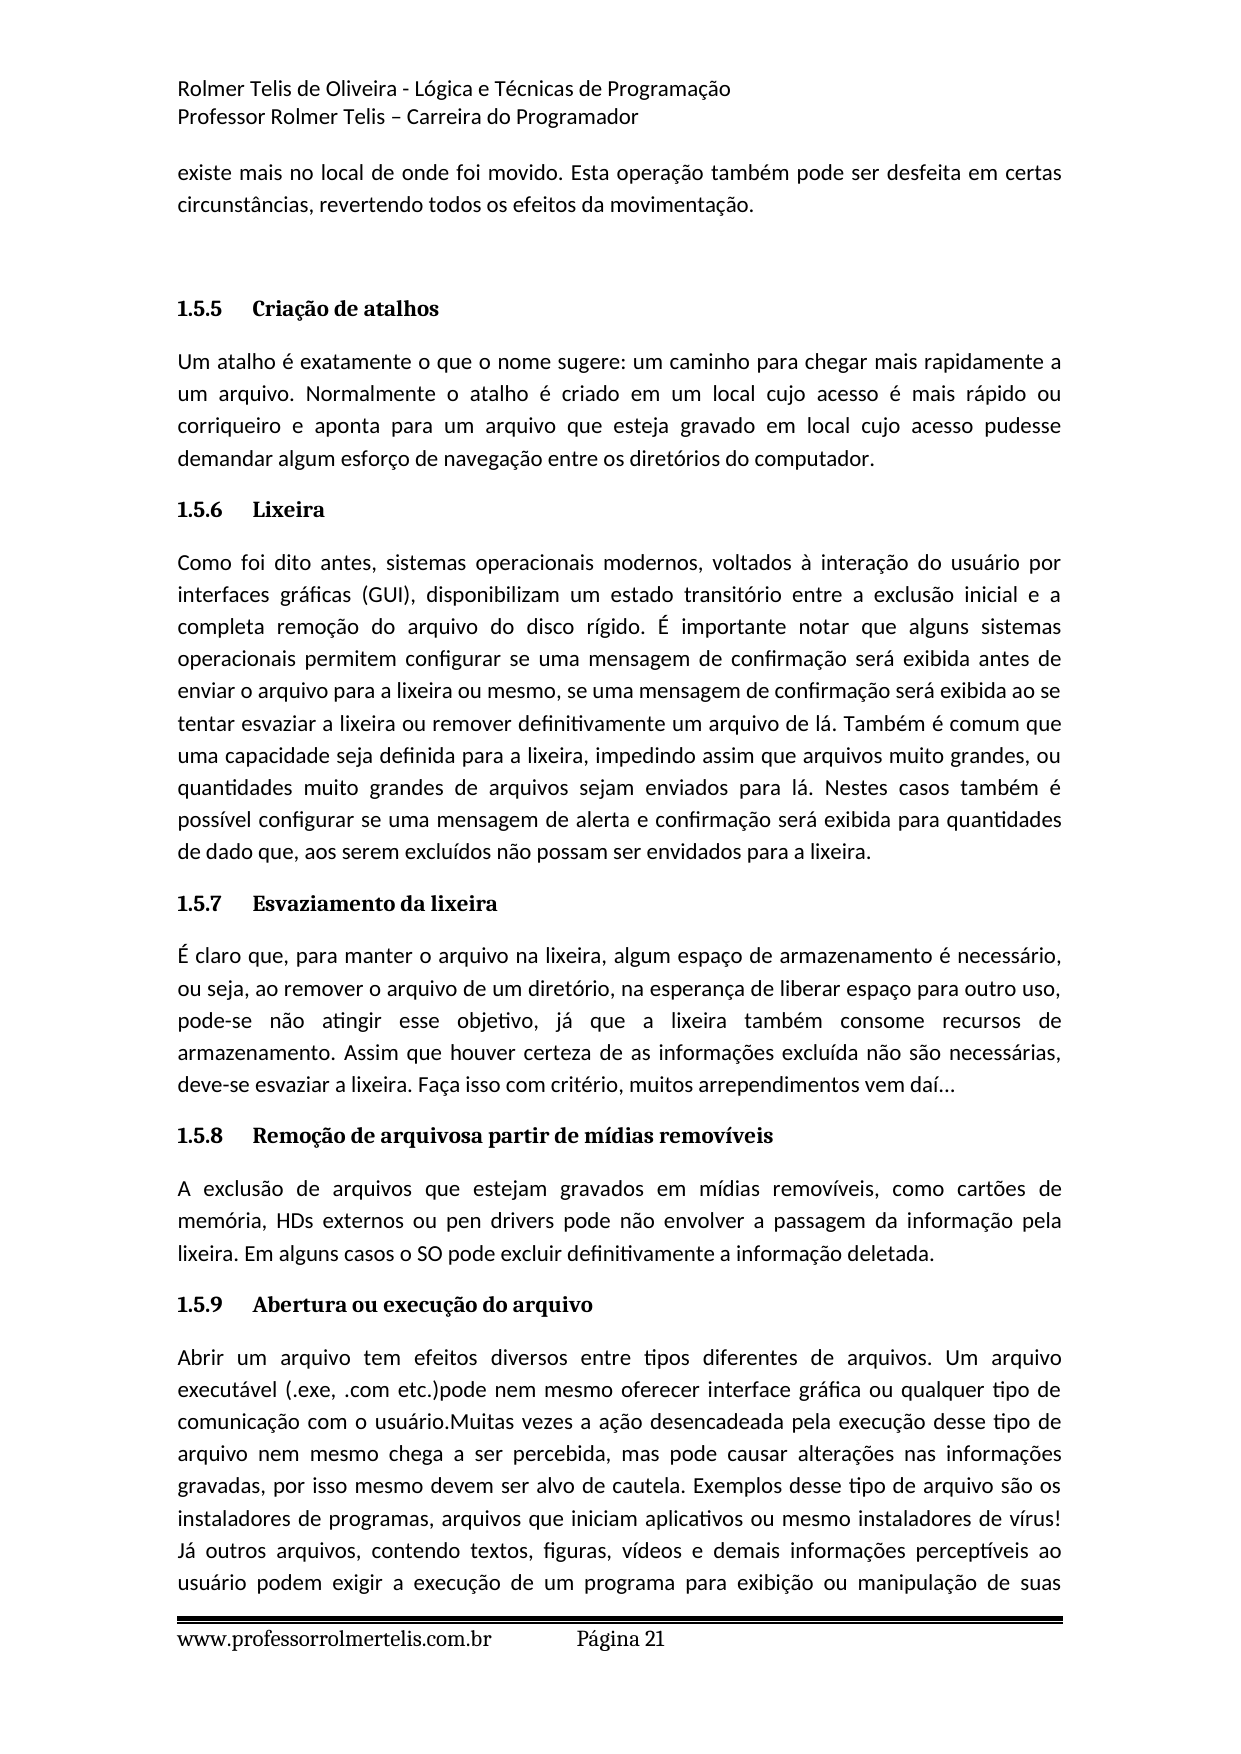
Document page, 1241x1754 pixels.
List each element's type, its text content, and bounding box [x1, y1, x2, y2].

subtitle Criação de atalhos [177, 296, 1063, 322]
text Como foi dito antes, sistemas operacionais modernos, voltados à interação do usuário por interfaces gráficas (GUI), disponibilizam um estado transitório entre a exclusão inicial e a completa remoção do arquivo do disco rígido. É importante notar que alguns sistemas operacionais permitem configurar se uma mensagem de confirmação será exibida antes de enviar o arquivo para a lixeira ou mesmo, se uma mensagem de confirmação será exibida ao se tentar esvaziar a lixeira ou remover definitivamente um arquivo de lá. Também é comum que uma capacidade seja definida para a lixeira, impedindo assim que arquivos muito grandes, ou quantidades muito grandes de arquivos sejam enviados para lá. Nestes casos também é possível configurar se uma mensagem de alerta e confirmação será exibida para quantidades de dado que, aos serem excluídos não possam ser envidados para a lixeira. [177, 548, 1063, 865]
subtitle Lixeira [177, 497, 1063, 523]
subtitle Abertura ou execução do arquivo [177, 1292, 1063, 1318]
subtitle Esvaziamento da lixeira [177, 890, 1063, 917]
text Um atalho é exatamente o que o nome sugere: um caminho para chegar mais rapidamente a um arquivo. Normalmente o atalho é criado em um local cujo acesso é mais rápido ou corriqueiro e aponta para um arquivo que esteja gravado em local cujo acesso pudesse demandar algum esforço de navegação entre os diretórios do computador. [177, 347, 1063, 472]
text Abrir um arquivo tem efeitos diversos entre tipos diferentes de arquivos. Um arquivo executável (.exe, .com etc.)pode nem mesmo oferecer interface gráfica ou qualquer tipo de comunicação com o usuário.Muitas vezes a ação desencadeada pela execução desse tipo de arquivo nem mesmo chega a ser percebida, mas pode causar alterações nas informações gravadas, por isso mesmo devem ser alvo de cautela. Exemplos desse tipo de arquivo são os instaladores de programas, arquivos que iniciam aplicativos ou mesmo instaladores de vírus! Já outros arquivos, contendo textos, figuras, vídeos e demais informações perceptíveis ao usuário podem exigir a execução de um programa para exibição ou manipulação de suas [177, 1343, 1063, 1596]
subtitle Remoção de arquivosa partir de mídias removíveis [177, 1123, 1063, 1149]
text A exclusão de arquivos que estejam gravados em mídias removíveis, como cartões de memória, HDs externos ou pen drivers pode não envolver a passagem da informação pela lixeira. Em alguns casos o SO pode excluir definitivamente a informação deletada. [177, 1174, 1063, 1267]
text existe mais no local de onde foi movido. Esta operação também pode ser desfeita em certas circunstâncias, revertendo todos os efeitos da movimentação. [177, 158, 1063, 218]
text É claro que, para manter o arquivo na lixeira, algum espaço de armazenamento é necessário, ou seja, ao remover o arquivo de um diretório, na esperança de liberar espaço para outro uso, pode-se não atingir esse objetivo, já que a lixeira também consome recursos de armazenamento. Assim que houver certeza de as informações excluída não são necessárias, deve-se esvaziar a lixeira. Faça isso com critério, muitos arrependimentos vem daí... [177, 941, 1063, 1098]
